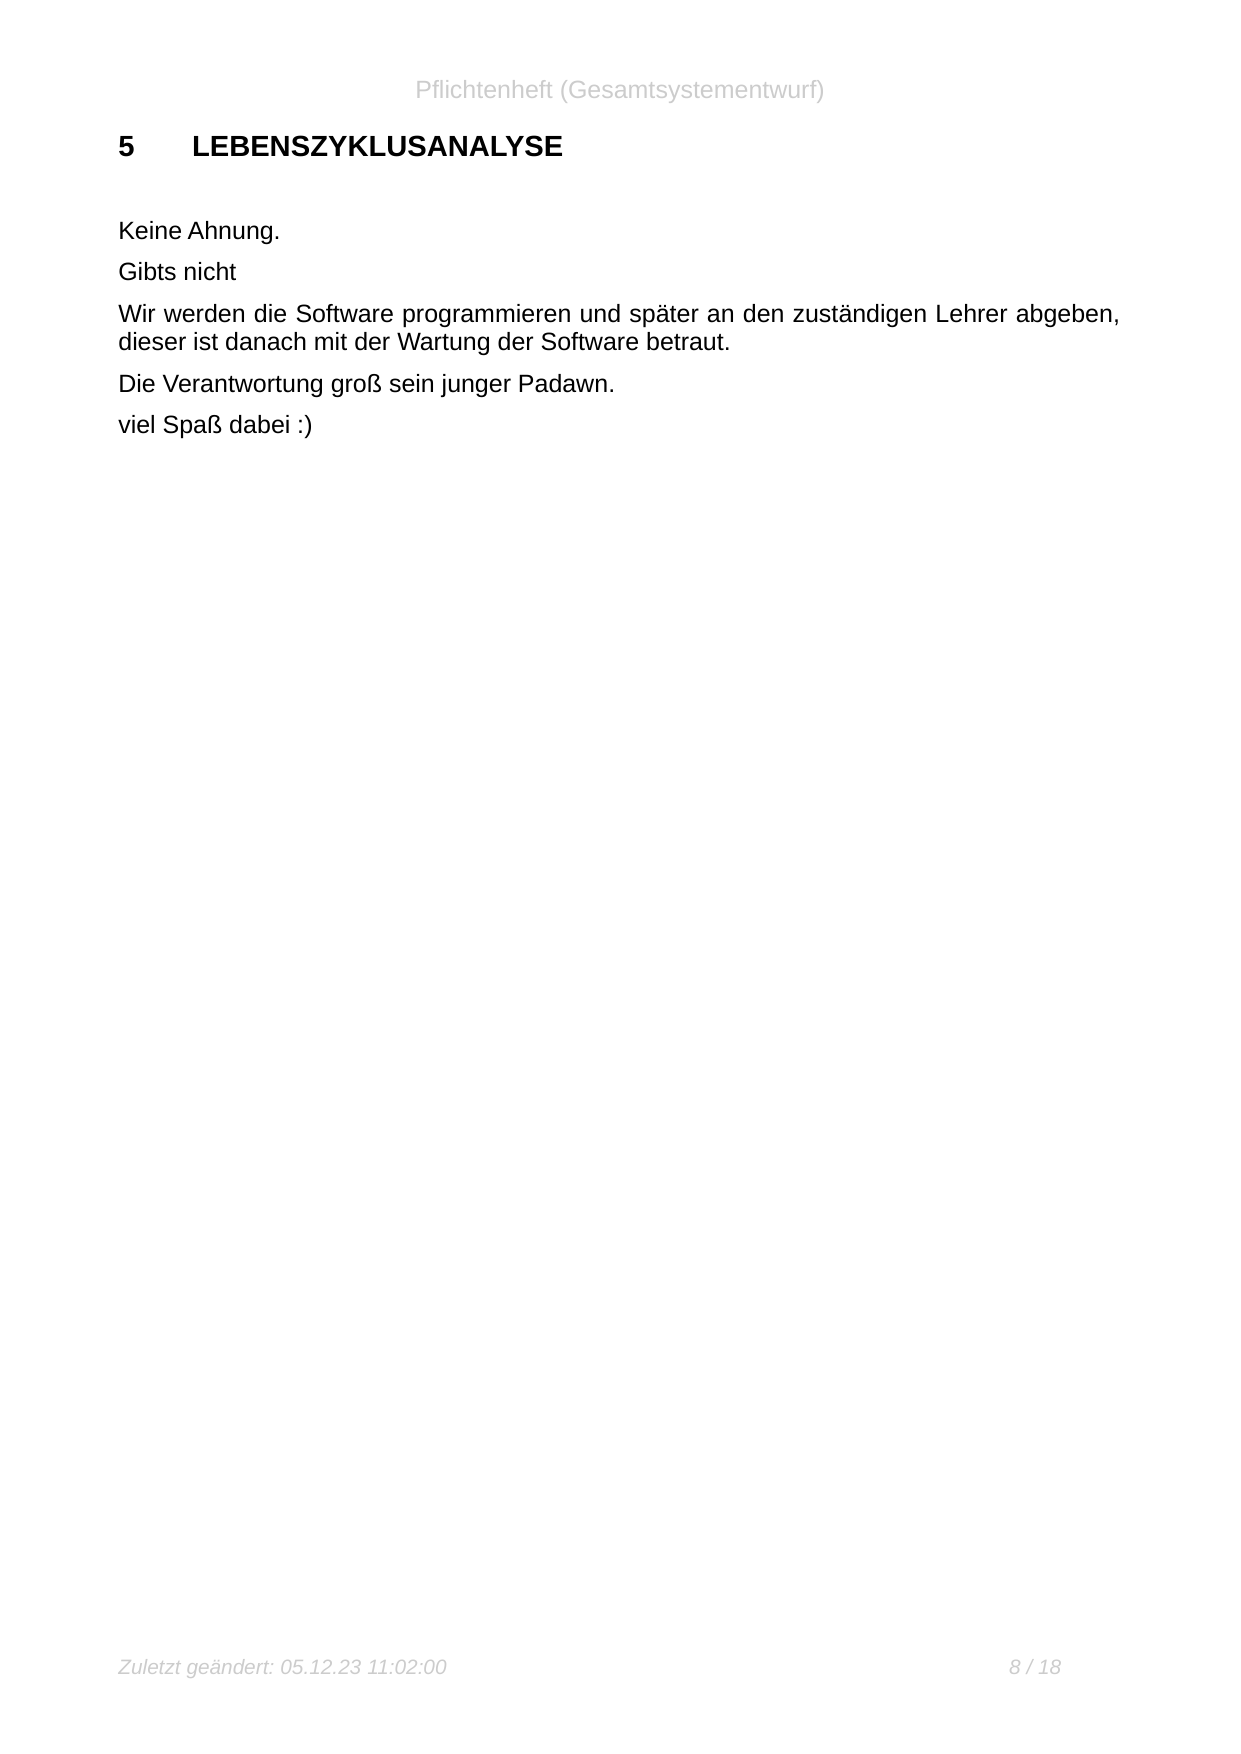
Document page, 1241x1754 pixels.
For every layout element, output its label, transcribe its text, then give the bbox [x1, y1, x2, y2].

subtitle Lebenszyklusanalyse [118, 129, 1122, 162]
text Gibts nicht [118, 257, 1122, 286]
text Wir werden die Software programmieren und später an den zuständigen Lehrer abgeben, dieser ist danach mit der Wartung der Software betraut. [118, 298, 1122, 356]
text viel Spaß dabei :) [118, 410, 1122, 438]
text Keine Ahnung. [118, 216, 1122, 245]
text Die Verantwortung groß sein junger Padawn. [118, 368, 1122, 397]
